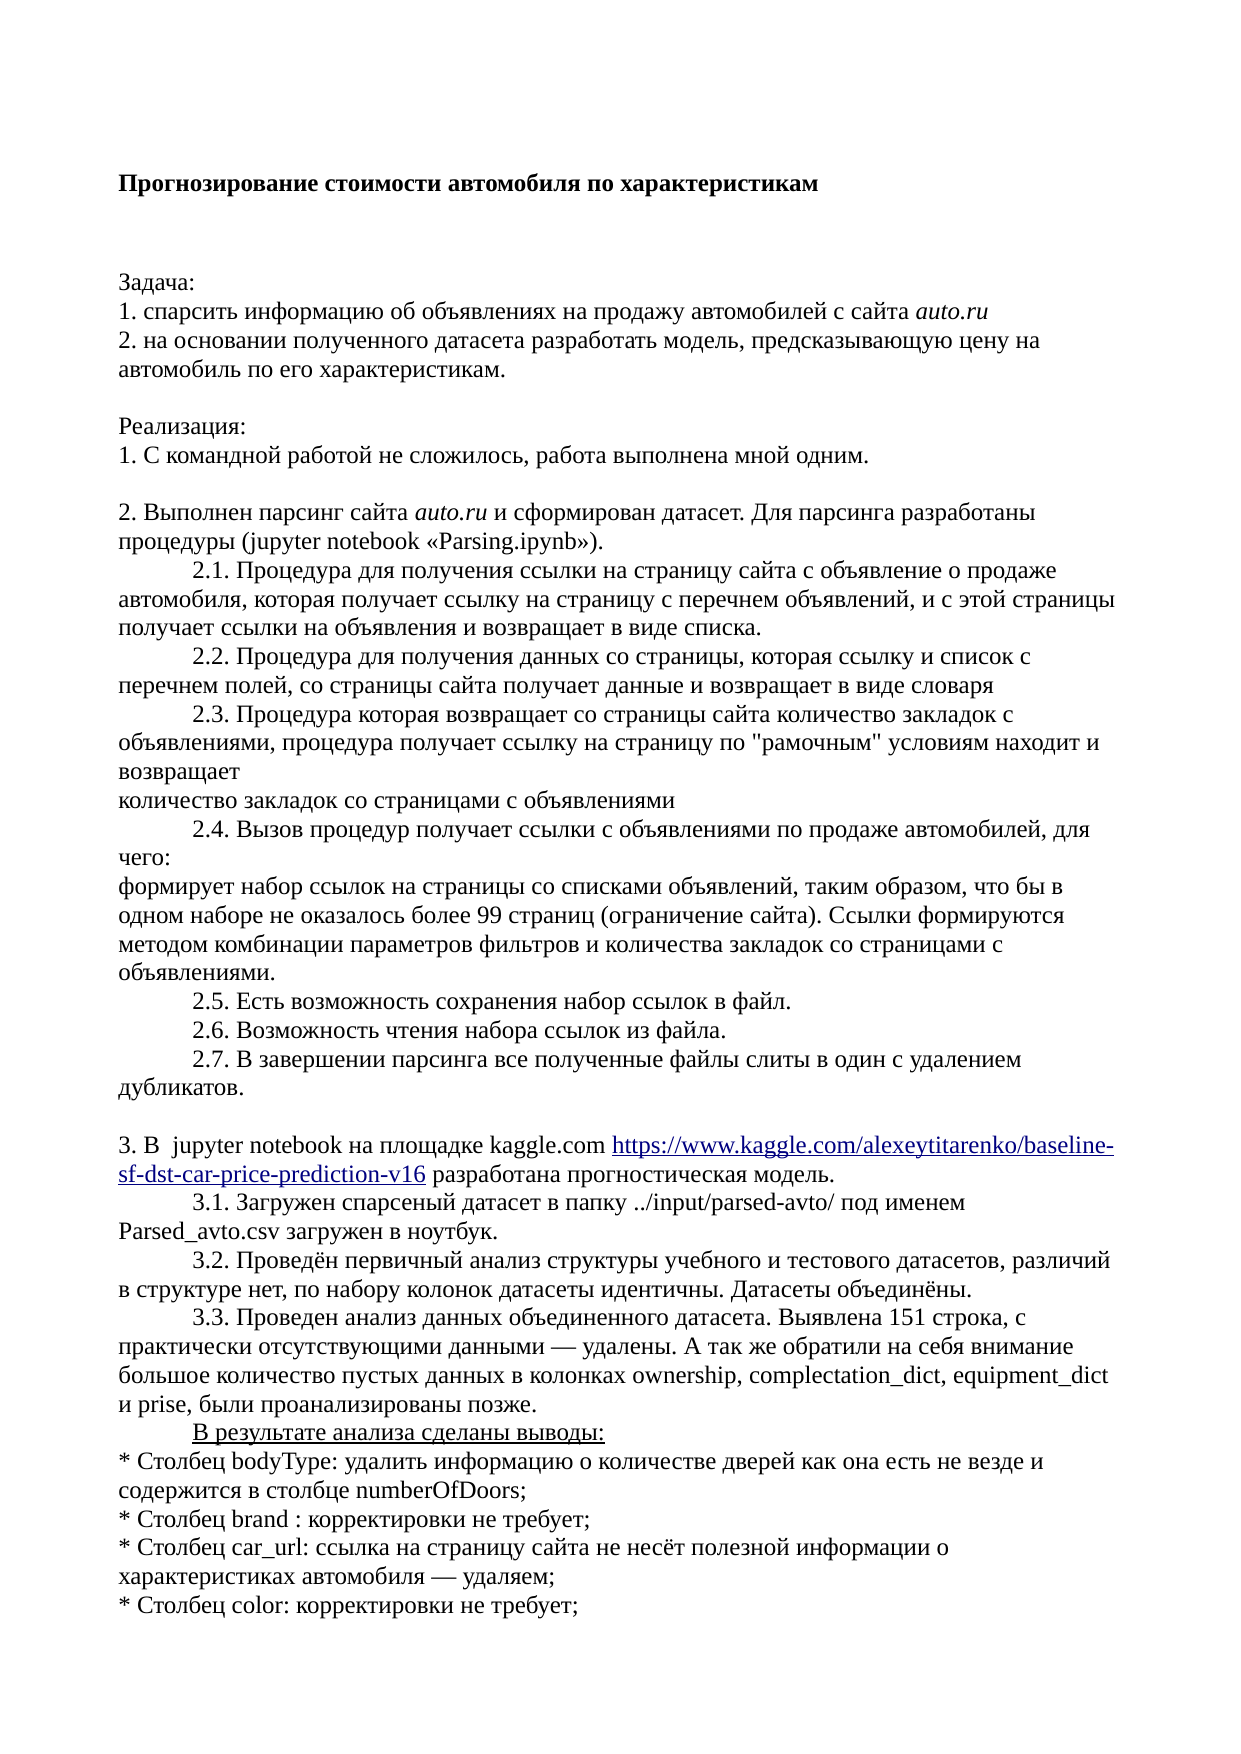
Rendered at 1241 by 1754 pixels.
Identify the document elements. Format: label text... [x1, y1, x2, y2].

text Реализация: [118, 411, 1122, 440]
text формирует набор ссылок на страницы со списками объявлений, таким образом, что бы в одном наборе не оказалось более 99 страниц (ограничение сайта). Ссылки формируются методом комбинации параметров фильтров и количества закладок со страницами с объявлениями. [118, 871, 1122, 986]
text * Столбец car_url: ссылка на страницу сайта не несёт полезной информации о характеристиках автомобиля — удаляем; [118, 1532, 1122, 1590]
text 2.3. Процедура которая возвращает со страницы сайта количество закладок с объявлениями, процедура получает ссылку на страницу по "рамочным" условиям находит и возвращает [118, 699, 1122, 785]
text * Столбец brand : корректировки не требует; [118, 1504, 1122, 1532]
text 2.6. Возможность чтения набора ссылок из файла. [118, 1015, 1122, 1044]
text 3.3. Проведен анализ данных объединенного датасета. Выявлена 151 строка, с практически отсутствующими данными — удалены. А так же обратили на себя внимание большое количество пустых данных в колонках ownership, complectation_dict, equipment_dict и prise, были проанализированы позже. [118, 1302, 1122, 1417]
text 2. на основании полученного датасета разработать модель, предсказывающую цену на автомобиль по его характеристикам. [118, 325, 1122, 382]
text 1. спарсить информацию об объявлениях на продажу автомобилей с сайта auto.ru [118, 296, 1122, 325]
text Задача: [118, 267, 1122, 296]
text 2. Выполнен парсинг сайта auto.ru и сформирован датасет. Для парсинга разработаны процедуры (jupyter notebook «Parsing.ipynb»). [118, 497, 1122, 555]
text количество закладок со страницами с объявлениями [118, 785, 1122, 814]
text 3.1. Загружен спарсеный датасет в папку ../input/parsed-avto/ под именем Parsed_avto.csv загружен в ноутбук. [118, 1187, 1122, 1245]
text 2.2. Процедура для получения данных со страницы, которая ссылку и список с перечнем полей, со страницы сайта получает данные и возвращает в виде словаря [118, 641, 1122, 699]
text 1. С командной работой не сложилось, работа выполнена мной одним. [118, 440, 1122, 469]
text В результате анализа сделаны выводы: [118, 1417, 1122, 1446]
text 3. В jupyter notebook на площадке kaggle.com https://www.kaggle.com/alexeytitarenko/baseline-sf-dst-car-price-prediction-v16 разработана прогностическая модель. [118, 1130, 1122, 1187]
text 2.1. Процедура для получения ссылки на страницу сайта с объявление о продаже автомобиля, которая получает ссылку на страницу с перечнем объявлений, и с этой страницы получает ссылки на объявления и возвращает в виде списка. [118, 555, 1122, 641]
text 2.4. Вызов процедур получает ссылки с объявлениями по продаже автомобилей, для чего: [118, 814, 1122, 871]
text 3.2. Проведён первичный анализ структуры учебного и тестового датасетов, различий в структуре нет, по набору колонок датасеты идентичны. Датасеты объединёны. [118, 1245, 1122, 1302]
text * Столбец bodyType: удалить информацию о количестве дверей как она есть не везде и содержится в столбце numberOfDoors; [118, 1446, 1122, 1504]
text * Столбец color: корректировки не требует; [118, 1590, 1122, 1619]
subtitle Прогнозирование стоимости автомобиля по характеристикам [118, 168, 1122, 196]
text 2.7. В завершении парсинга все полученные файлы слиты в один с удалением дубликатов. [118, 1044, 1122, 1101]
text 2.5. Есть возможность сохранения набор ссылок в файл. [118, 986, 1122, 1015]
